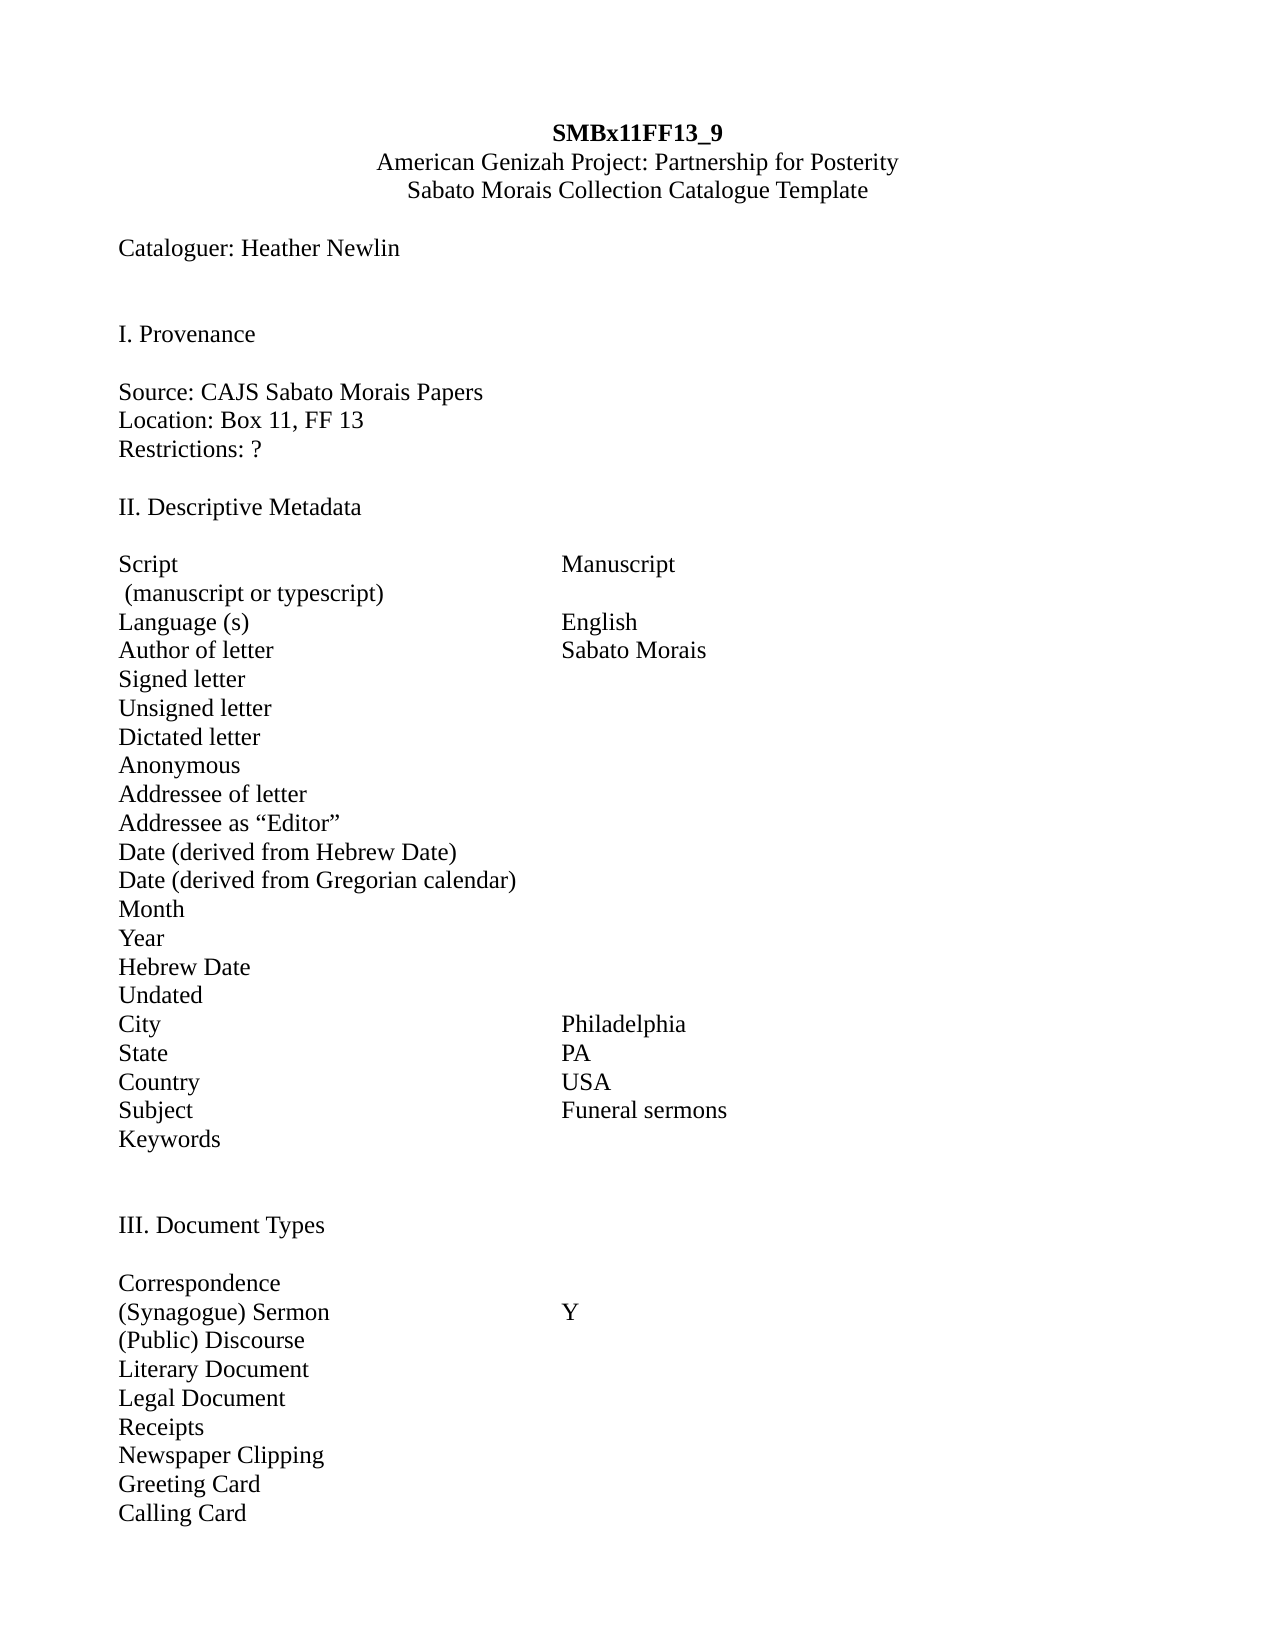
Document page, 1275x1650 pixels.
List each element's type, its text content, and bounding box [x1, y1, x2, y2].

text Addressee of letter [118, 779, 1157, 808]
text (Synagogue) Sermon Y [118, 1297, 1157, 1326]
text Subject Funeral sermons [118, 1096, 1157, 1124]
text Addressee as “Editor” [118, 808, 1157, 837]
text II. Descriptive Metadata [118, 492, 1157, 521]
text Cataloguer: Heather Newlin [118, 233, 1157, 262]
text Correspondence [118, 1268, 1157, 1297]
text Location: Box 11, FF 13 [118, 406, 1157, 434]
text American Genizah Project: Partnership for Posterity [118, 147, 1157, 176]
text Restrictions: ? [118, 434, 1157, 463]
text Greeting Card [118, 1469, 1157, 1498]
text I. Provenance [118, 319, 1157, 348]
text Source: CAJS Sabato Morais Papers [118, 377, 1157, 406]
text Year [118, 923, 1157, 952]
text Month [118, 894, 1157, 923]
text State PA [118, 1038, 1157, 1067]
text Calling Card [118, 1498, 1157, 1527]
text Legal Document [118, 1383, 1157, 1412]
text Country USA [118, 1067, 1157, 1096]
text Undated [118, 981, 1157, 1009]
text III. Document Types [118, 1211, 1157, 1239]
text Language (s) English [118, 607, 1157, 636]
text (manuscript or typescript) [118, 578, 1157, 607]
text Hebrew Date [118, 952, 1157, 981]
text Literary Document [118, 1354, 1157, 1383]
text SMBx11FF13_9 [118, 118, 1157, 147]
text Unsigned letter [118, 693, 1157, 722]
text City Philadelphia [118, 1009, 1157, 1038]
text Keywords [118, 1124, 1157, 1153]
text Sabato Morais Collection Catalogue Template [118, 176, 1157, 204]
text Script Manuscript [118, 549, 1157, 578]
text Date (derived from Hebrew Date) [118, 837, 1157, 866]
text Dictated letter [118, 722, 1157, 751]
text Anonymous [118, 751, 1157, 779]
text Author of letter Sabato Morais [118, 636, 1157, 664]
text Receipts [118, 1412, 1157, 1441]
text Signed letter [118, 664, 1157, 693]
text (Public) Discourse [118, 1326, 1157, 1354]
text Date (derived from Gregorian calendar) [118, 866, 1157, 894]
text Newspaper Clipping [118, 1441, 1157, 1469]
